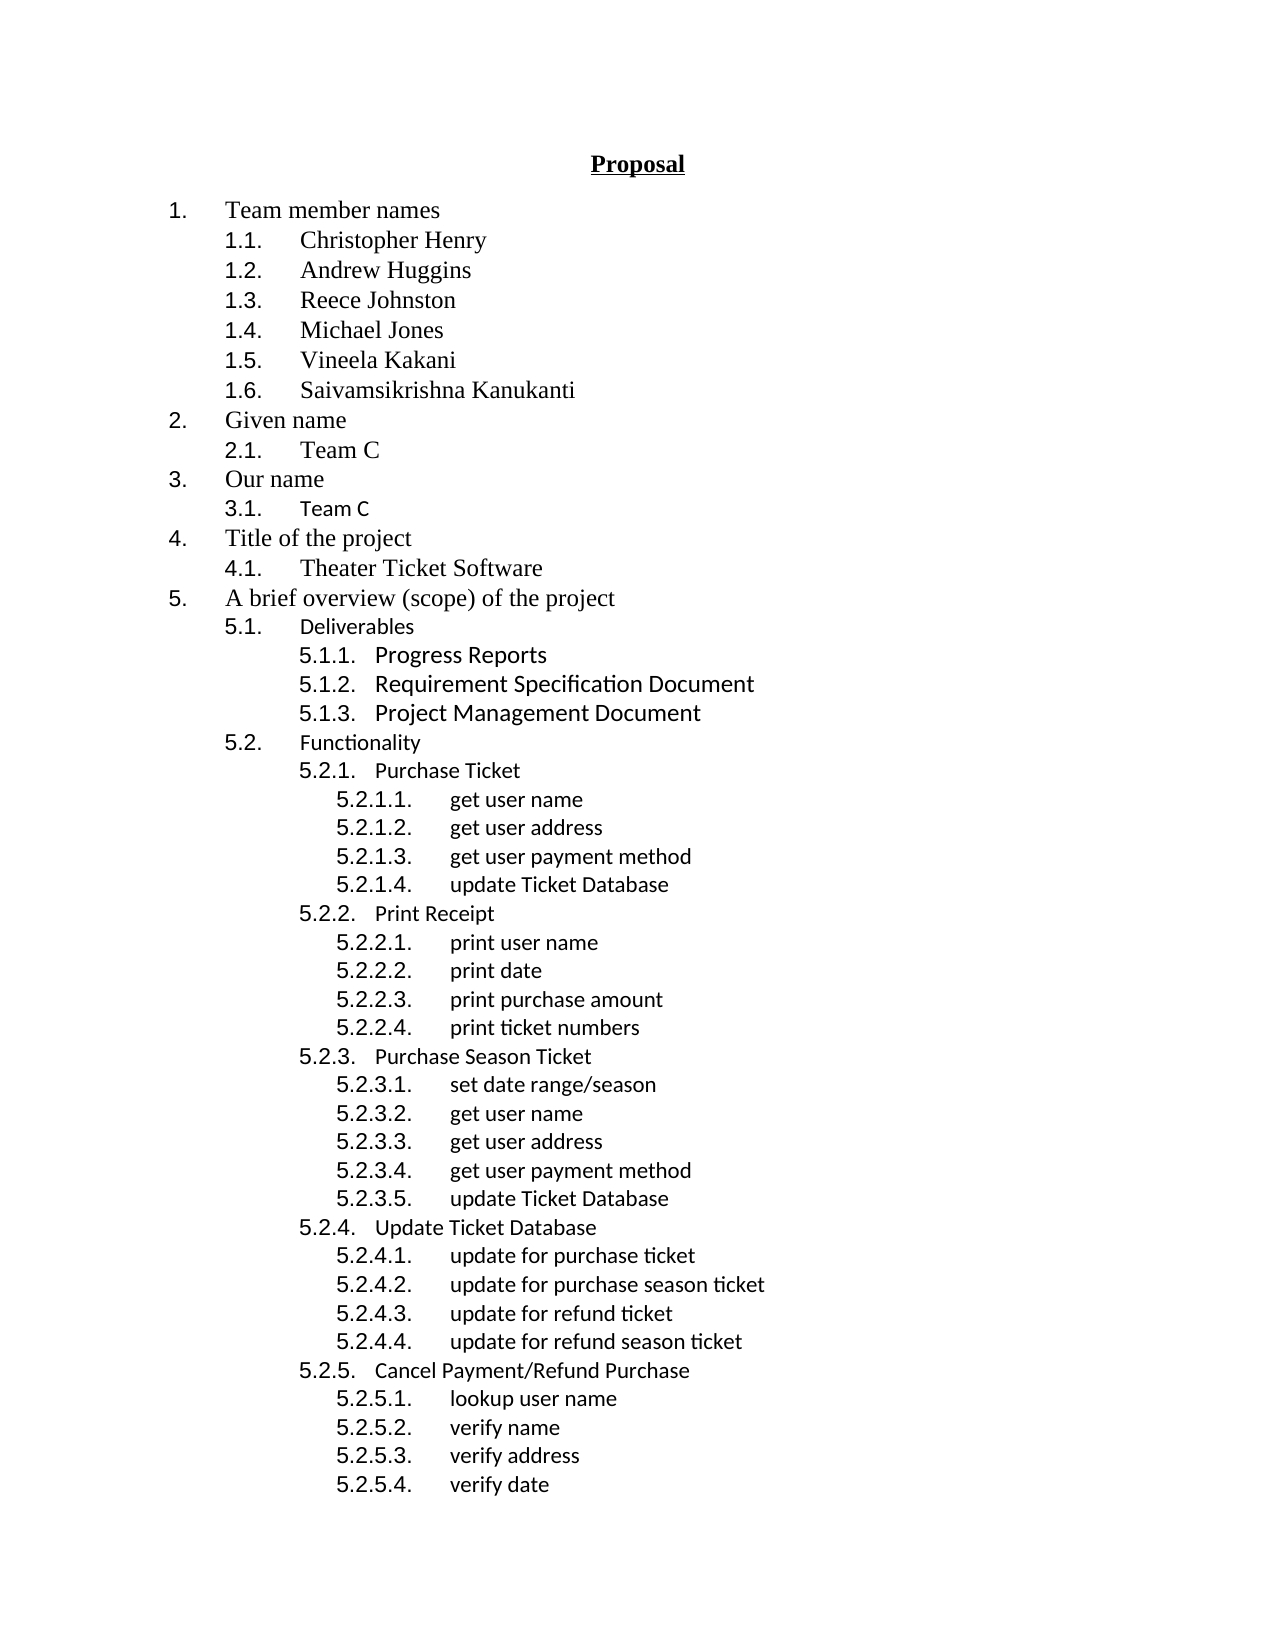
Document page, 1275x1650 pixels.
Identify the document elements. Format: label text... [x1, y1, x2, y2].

list Purchase Season Ticket [150, 1043, 1125, 1070]
list get user payment method [150, 1158, 1125, 1184]
list update Ticket Database [150, 1186, 1125, 1213]
list get user name [150, 787, 1125, 813]
list verify date [150, 1472, 1125, 1498]
list get user payment method [150, 844, 1125, 870]
list update for refund ticket [150, 1300, 1125, 1327]
list Michael Jones [150, 316, 1125, 344]
list get user address [150, 1129, 1125, 1156]
list Print Receipt [150, 901, 1125, 927]
list Team C [150, 496, 1125, 522]
list Vineela Kakani [150, 346, 1125, 374]
list Our name [150, 466, 1125, 493]
list Update Ticket Database [150, 1215, 1125, 1241]
list verify name [150, 1414, 1125, 1441]
list print user name [150, 929, 1125, 956]
list Team C [150, 436, 1125, 463]
list get user address [150, 815, 1125, 842]
list print ticket numbers [150, 1015, 1125, 1041]
list update for purchase ticket [150, 1243, 1125, 1270]
list Deliverables [150, 614, 1125, 640]
list lookup user name [150, 1386, 1125, 1412]
list Reece Johnston [150, 286, 1125, 314]
list print purchase amount [150, 986, 1125, 1013]
list Title of the project [150, 524, 1125, 552]
list update Ticket Database [150, 872, 1125, 899]
list print date [150, 958, 1125, 984]
list set date range/season [150, 1072, 1125, 1098]
list Requirement Specification Document [150, 671, 1125, 698]
list Andrew Huggins [150, 256, 1125, 284]
list update for purchase season ticket [150, 1272, 1125, 1298]
list Purchase Ticket [150, 758, 1125, 784]
list Team member names [150, 197, 1125, 224]
list update for refund season ticket [150, 1329, 1125, 1355]
list Functionality [150, 729, 1125, 756]
list get user name [150, 1101, 1125, 1127]
list Saivamsikrishna Kanukanti [150, 376, 1125, 404]
list Cancel Payment/Refund Purchase [150, 1357, 1125, 1384]
list Progress Reports [150, 642, 1125, 669]
list Given name [150, 406, 1125, 433]
list A brief overview (scope) of the project [150, 584, 1125, 612]
list Theater Ticket Software [150, 554, 1125, 582]
list Christopher Henry [150, 226, 1125, 254]
list verify address [150, 1443, 1125, 1469]
text Proposal [150, 150, 1125, 178]
list Project Management Document [150, 700, 1125, 727]
